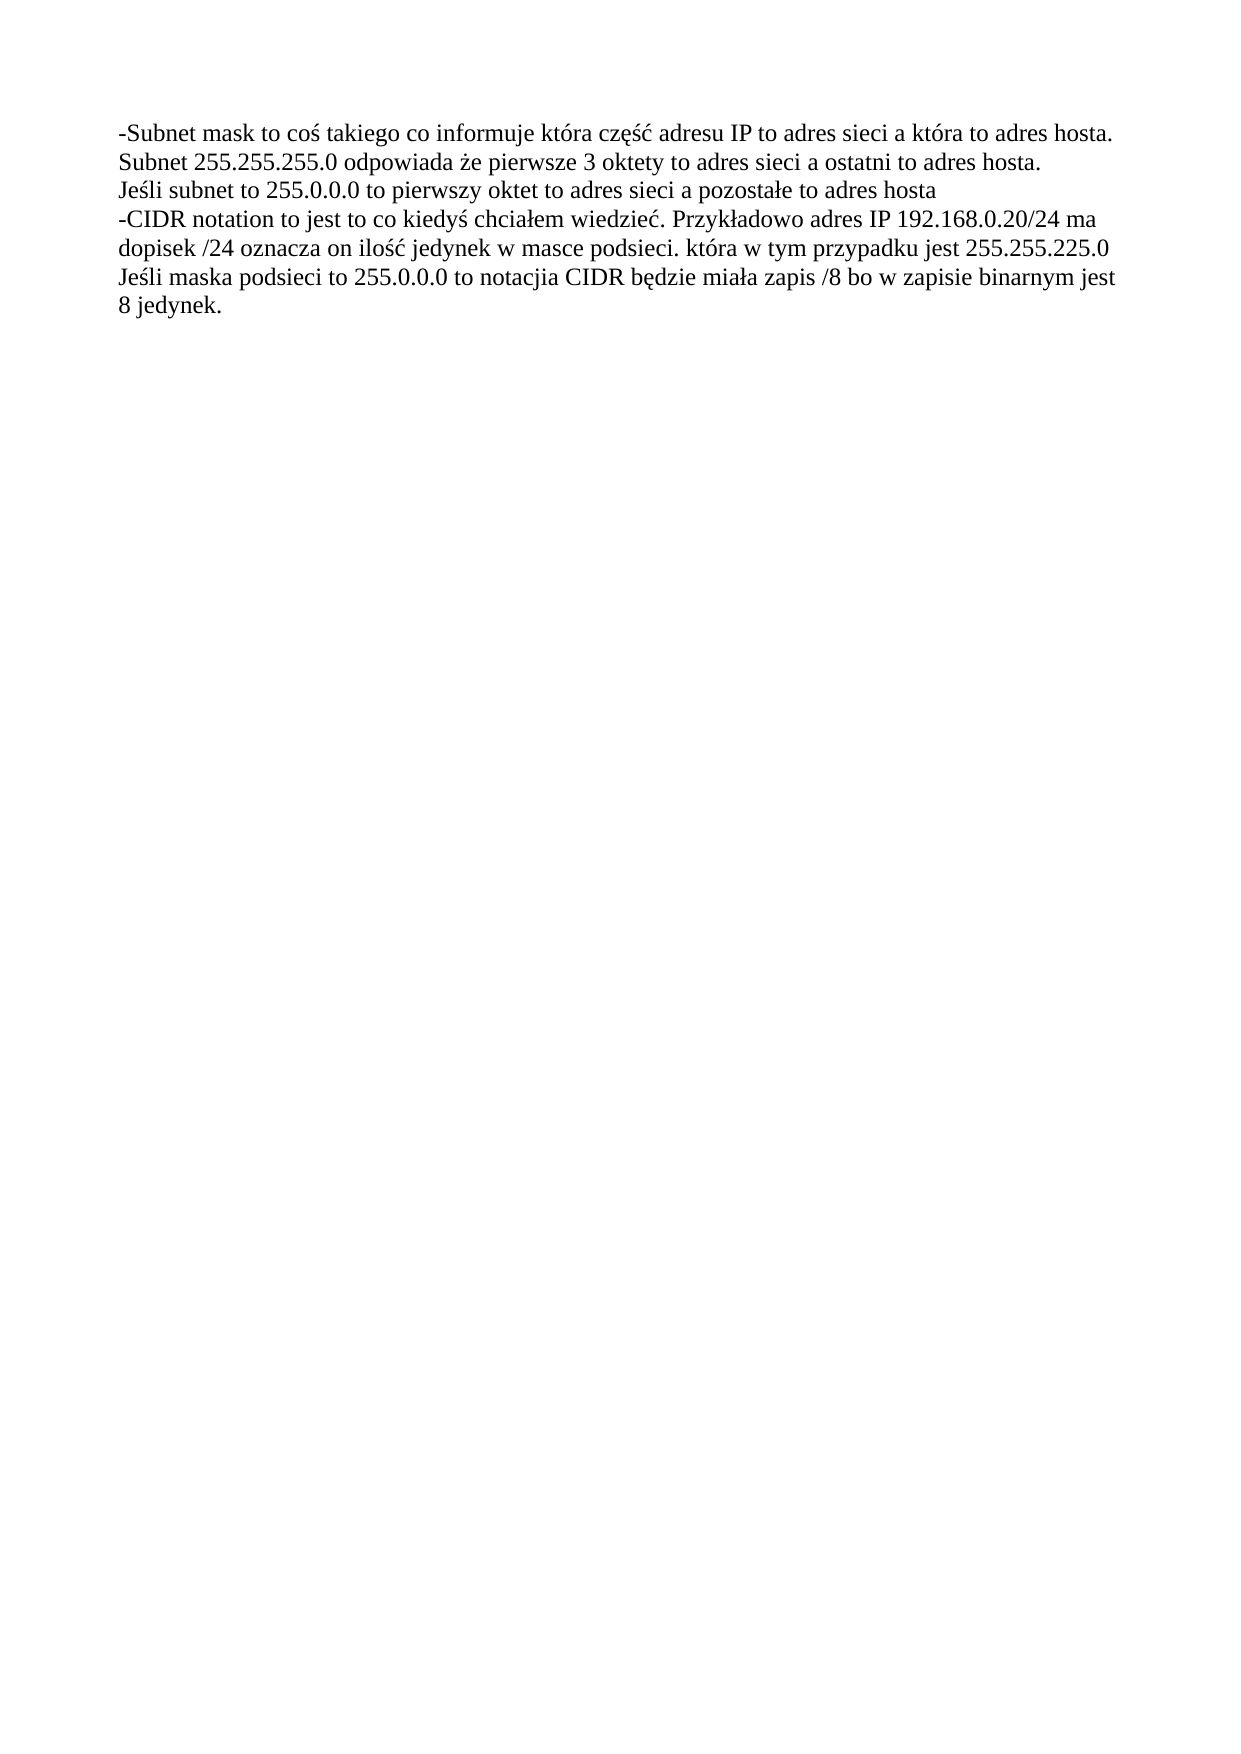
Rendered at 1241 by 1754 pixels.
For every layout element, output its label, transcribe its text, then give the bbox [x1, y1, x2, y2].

text -Subnet mask to coś takiego co informuje która część adresu IP to adres sieci a która to adres hosta. Subnet 255.255.255.0 odpowiada że pierwsze 3 oktety to adres sieci a ostatni to adres hosta. Jeśli subnet to 255.0.0.0 to pierwszy oktet to adres sieci a pozostałe to adres hosta [118, 118, 1122, 204]
text -CIDR notation to jest to co kiedyś chciałem wiedzieć. Przykładowo adres IP 192.168.0.20/24 ma dopisek /24 oznacza on ilość jedynek w masce podsieci. która w tym przypadku jest 255.255.225.0 Jeśli maska podsieci to 255.0.0.0 to notacjia CIDR będzie miała zapis /8 bo w zapisie binarnym jest 8 jedynek. [118, 204, 1122, 319]
